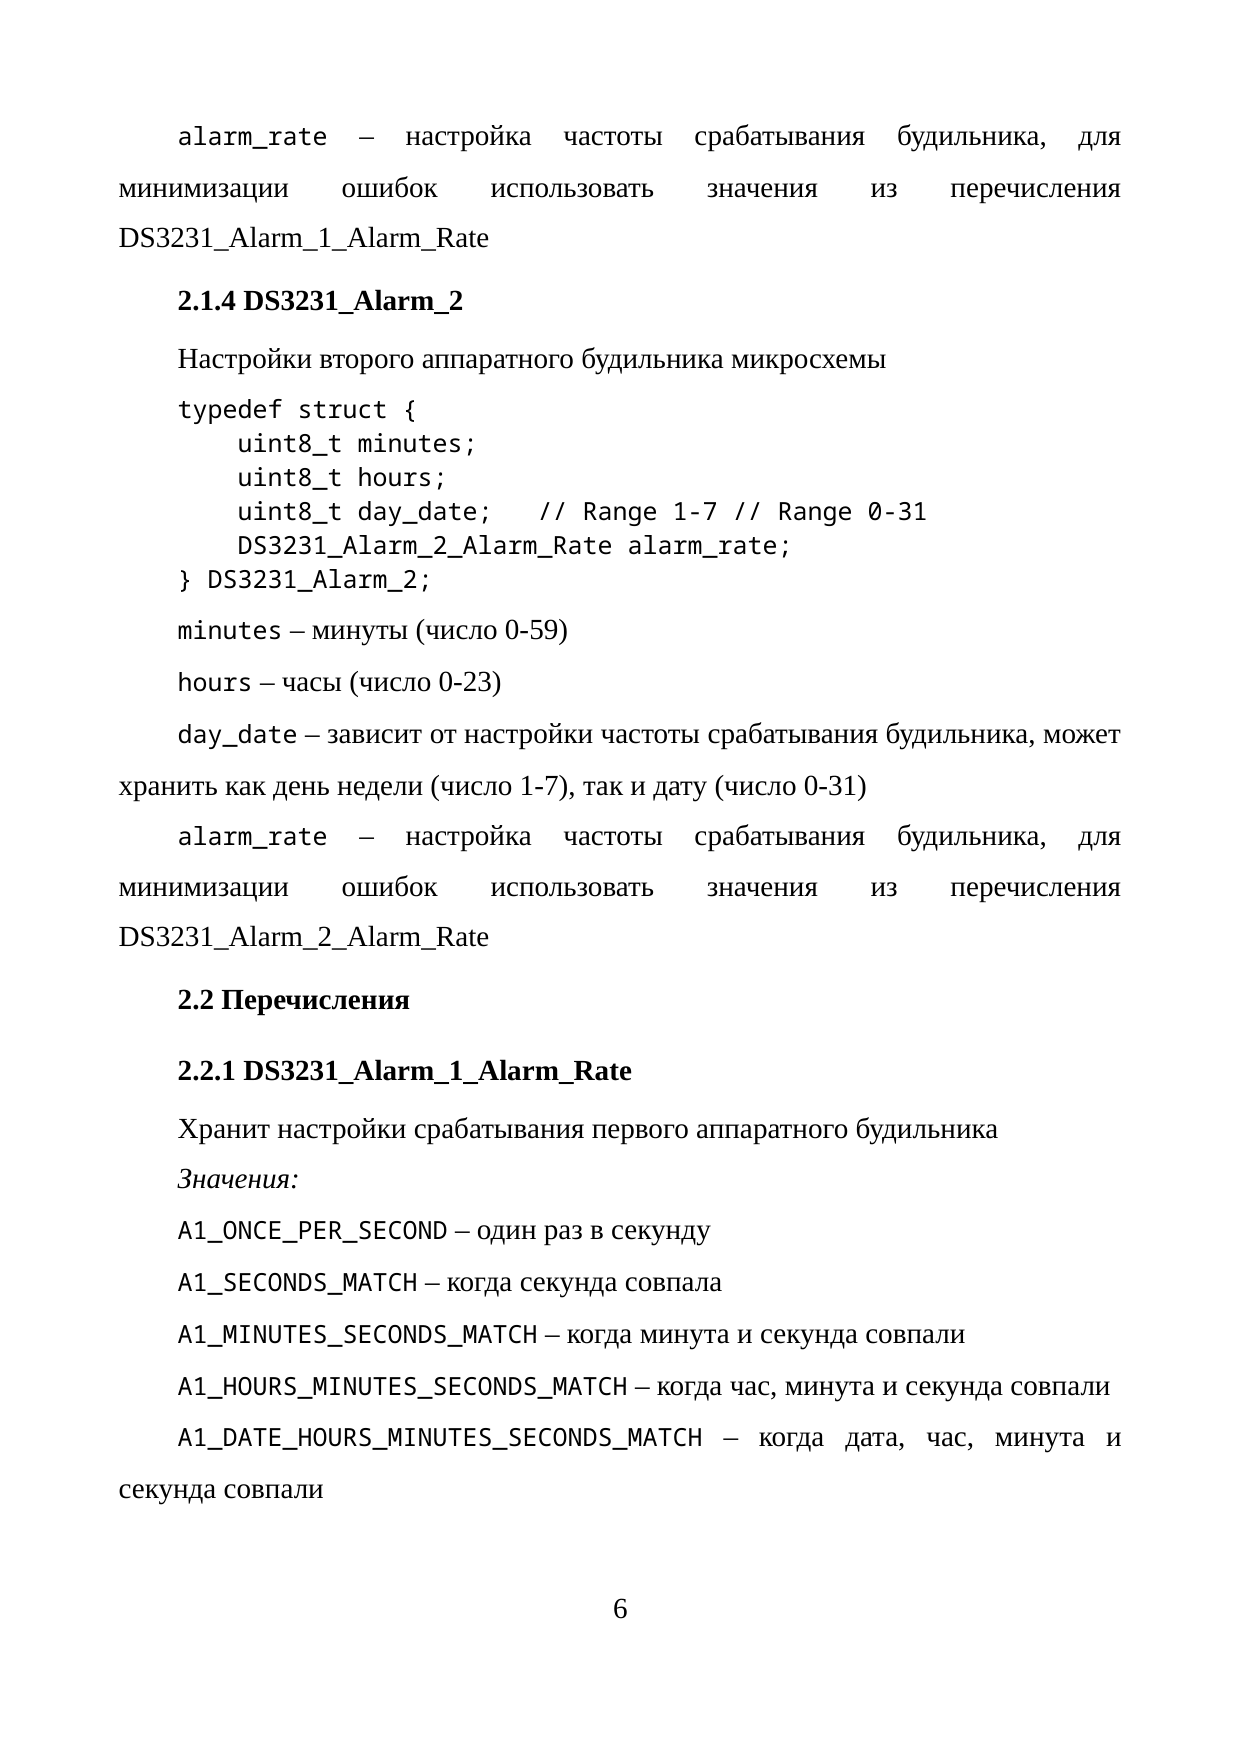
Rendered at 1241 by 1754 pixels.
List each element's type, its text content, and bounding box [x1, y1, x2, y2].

text DS3231_Alarm_2_Alarm_Rate alarm_rate; [177, 528, 1080, 562]
subtitle DS3231_Alarm_1_Alarm_Rate [118, 1053, 1122, 1087]
text } DS3231_Alarm_2; [177, 562, 1080, 596]
text A1_SECONDS_MATCH – когда секунда совпала [118, 1264, 1122, 1298]
text day_date – зависит от настройки частоты срабатывания будильника, может хранить как день недели (число 1-7), так и дату (число 0-31) [118, 716, 1122, 801]
text minutes – минуты (число 0-59) [118, 612, 1122, 647]
text Значения: [118, 1162, 1122, 1195]
text alarm_rate – настройка частоты срабатывания будильника, для минимизации ошибок использовать значения из перечисления DS3231_Alarm_1_Alarm_Rate [118, 118, 1122, 253]
text A1_MINUTES_SECONDS_MATCH – когда минута и секунда совпали [118, 1316, 1122, 1350]
text uint8_t hours; [177, 459, 1080, 493]
subtitle DS3231_Alarm_2 [118, 283, 1122, 316]
text A1_DATE_HOURS_MINUTES_SECONDS_MATCH – когда дата, час, минута и секунда совпали [118, 1419, 1122, 1504]
text typedef struct { [177, 391, 1080, 425]
text uint8_t day_date; // Range 1-7 // Range 0-31 [177, 493, 1080, 528]
text Настройки второго аппаратного будильника микросхемы [118, 341, 1122, 374]
text alarm_rate – настройка частоты срабатывания будильника, для минимизации ошибок использовать значения из перечисления DS3231_Alarm_2_Alarm_Rate [118, 818, 1122, 953]
text A1_HOURS_MINUTES_SECONDS_MATCH – когда час, минута и секунда совпали [118, 1368, 1122, 1402]
text hours – часы (число 0-23) [118, 664, 1122, 699]
text uint8_t minutes; [177, 425, 1080, 459]
subtitle Перечисления [118, 982, 1122, 1016]
text Хранит настройки срабатывания первого аппаратного будильника [118, 1111, 1122, 1145]
text A1_ONCE_PER_SECOND – один раз в секунду [118, 1212, 1122, 1247]
